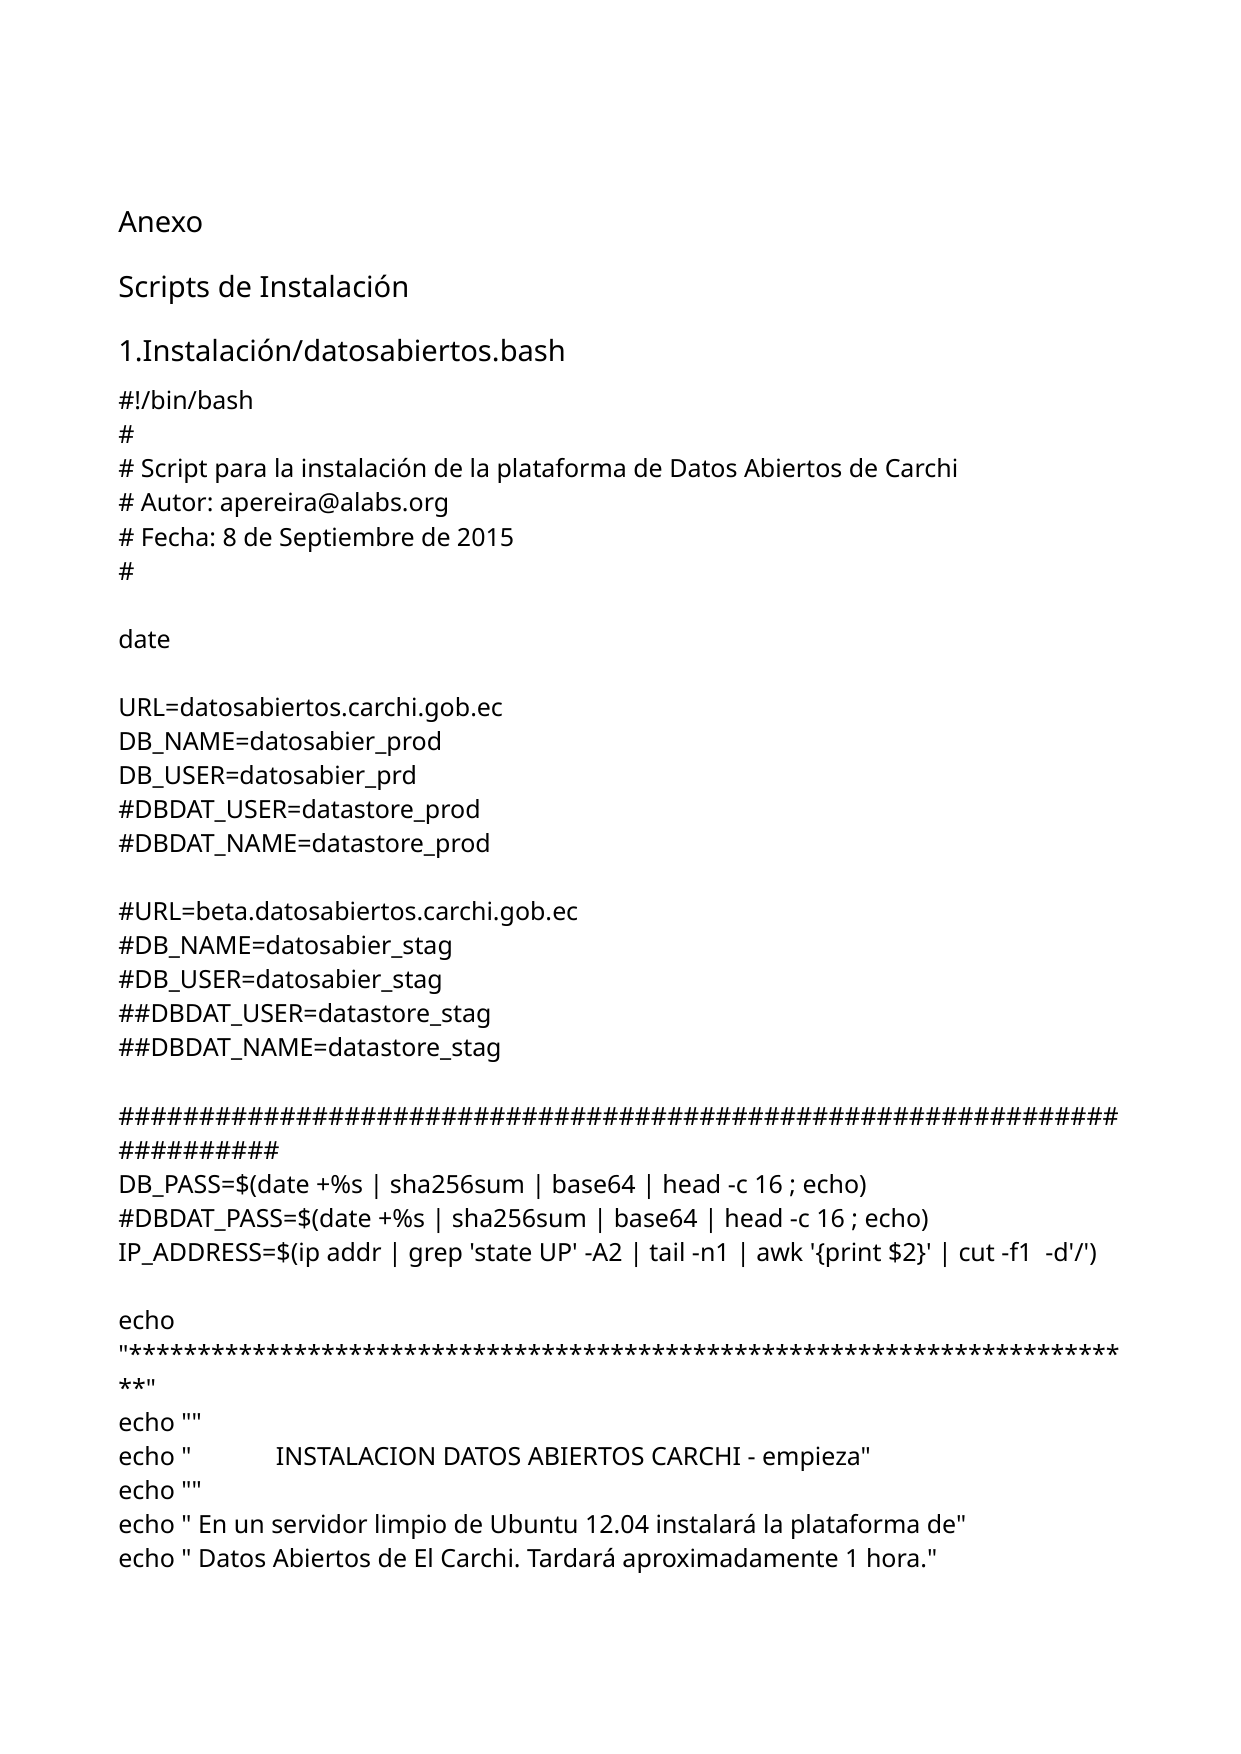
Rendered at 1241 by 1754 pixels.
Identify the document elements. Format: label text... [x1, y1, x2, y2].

text DB_PASS=$(date +%s | sha256sum | base64 | head -c 16 ; echo) [118, 1166, 1122, 1200]
subtitle Scripts de Instalación [118, 266, 1122, 306]
text # [118, 417, 1122, 451]
text URL=datosabiertos.carchi.gob.ec [118, 689, 1122, 723]
text # Autor: apereira@alabs.org [118, 485, 1122, 519]
text echo " INSTALACION DATOS ABIERTOS CARCHI - empieza" [118, 1439, 1122, 1473]
text ######################################################################## [118, 1098, 1122, 1166]
text echo "" [118, 1405, 1122, 1439]
text # Fecha: 8 de Septiembre de 2015 [118, 519, 1122, 553]
subtitle 1.Instalación/datosabiertos.bash [118, 331, 1122, 370]
text date [118, 621, 1122, 655]
text IP_ADDRESS=$(ip addr | grep 'state UP' -A2 | tail -n1 | awk '{print $2}' | cut -f1 -d'/') [118, 1234, 1122, 1268]
text #DBDAT_USER=datastore_prod [118, 792, 1122, 826]
text DB_NAME=datosabier_prod [118, 723, 1122, 758]
text #DBDAT_PASS=$(date +%s | sha256sum | base64 | head -c 16 ; echo) [118, 1200, 1122, 1234]
text #!/bin/bash [118, 383, 1122, 417]
text echo " En un servidor limpio de Ubuntu 12.04 instalará la plataforma de" [118, 1507, 1122, 1541]
text DB_USER=datosabier_prd [118, 758, 1122, 792]
subtitle Anexo [118, 201, 1122, 241]
text #DBDAT_NAME=datastore_prod [118, 826, 1122, 860]
text ##DBDAT_NAME=datastore_stag [118, 1030, 1122, 1064]
text #URL=beta.datosabiertos.carchi.gob.ec [118, 894, 1122, 928]
text ##DBDAT_USER=datastore_stag [118, 996, 1122, 1030]
text echo " Datos Abiertos de El Carchi. Tardará aproximadamente 1 hora." [118, 1541, 1122, 1575]
text echo "**************************************************************************" [118, 1303, 1122, 1405]
text #DB_NAME=datosabier_stag [118, 928, 1122, 962]
text # [118, 553, 1122, 587]
text echo "" [118, 1473, 1122, 1507]
text #DB_USER=datosabier_stag [118, 962, 1122, 996]
text # Script para la instalación de la plataforma de Datos Abiertos de Carchi [118, 451, 1122, 485]
